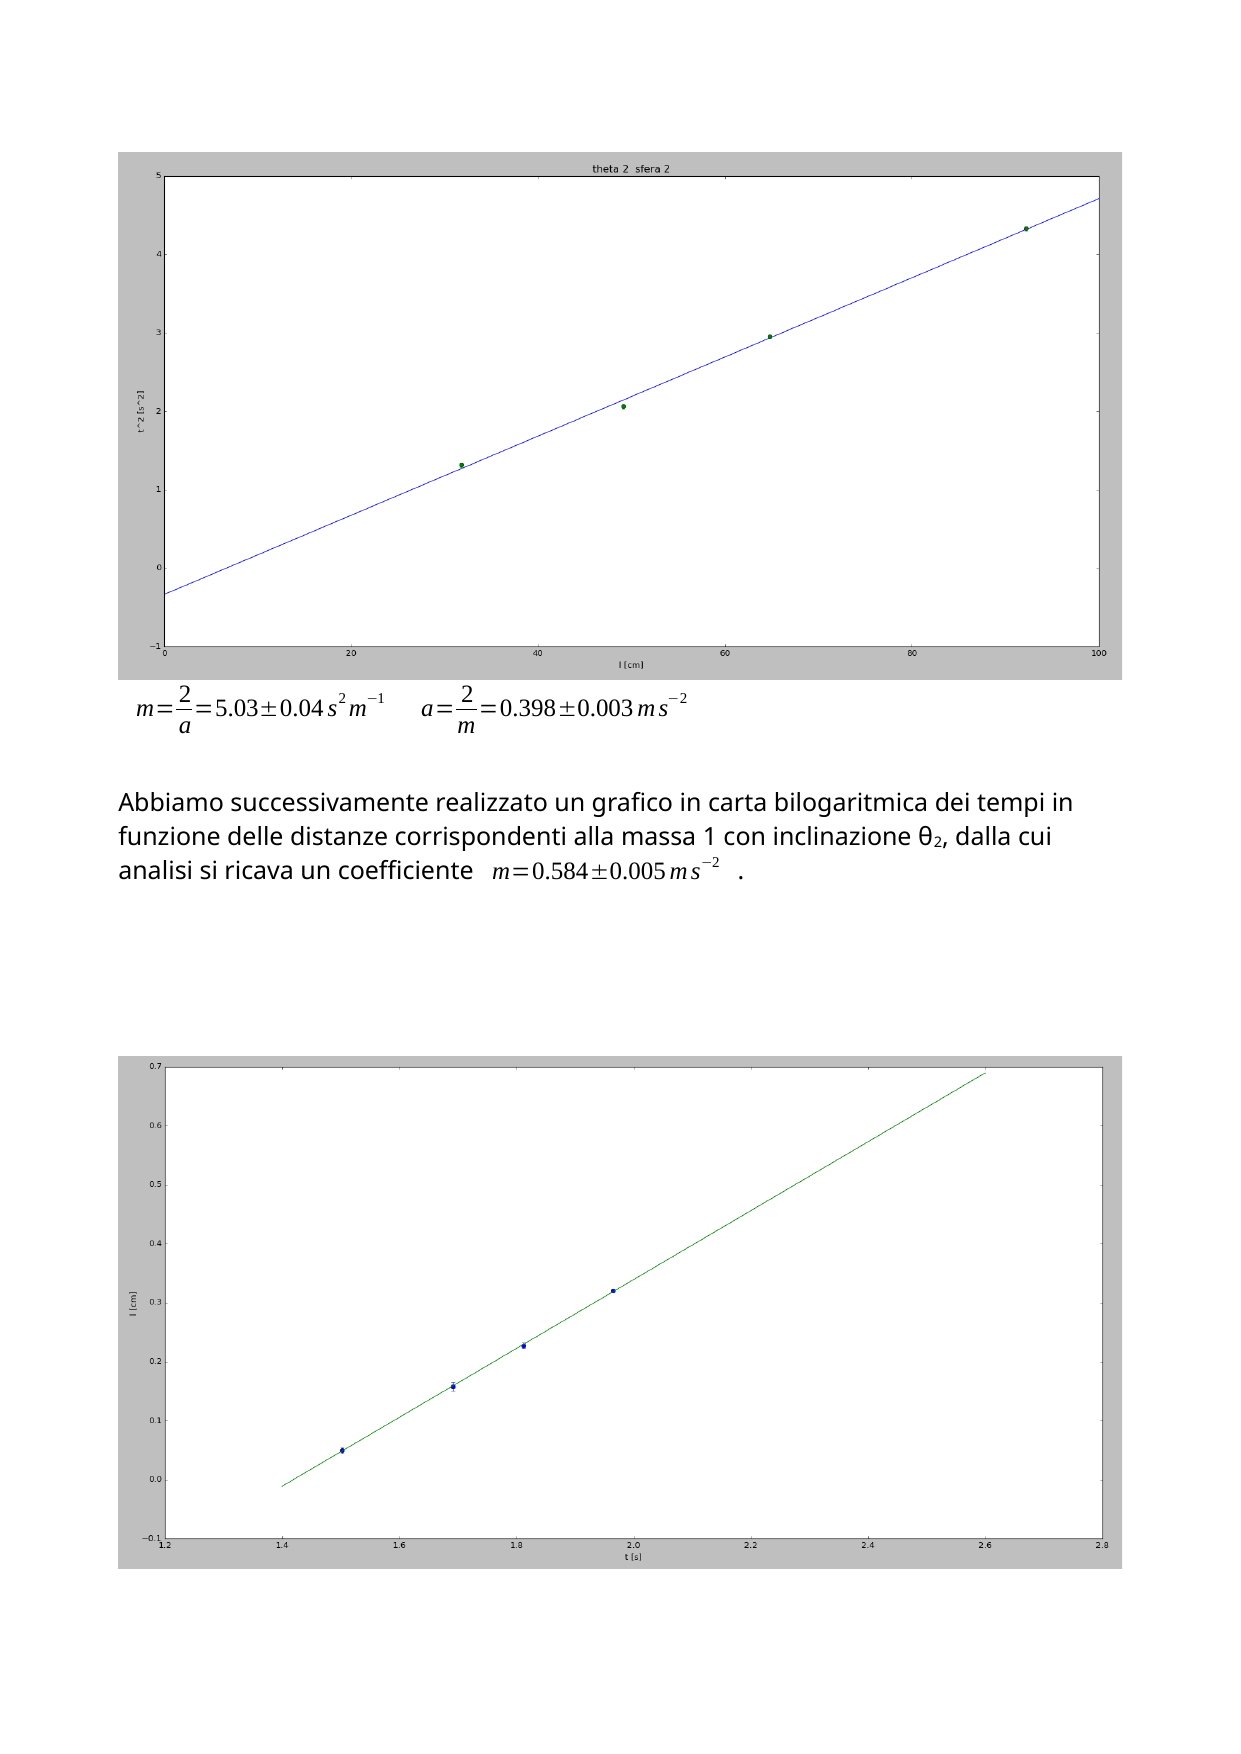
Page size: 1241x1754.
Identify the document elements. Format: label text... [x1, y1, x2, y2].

picture [118, 152, 1123, 680]
picture [118, 1056, 1123, 1569]
text Abbiamo successivamente realizzato un grafico in carta bilogaritmica dei tempi in funzione delle distanze corrispondenti alla massa 1 con inclinazione θ2, dalla cui analisi si ricava un coefficiente. [118, 784, 1122, 886]
